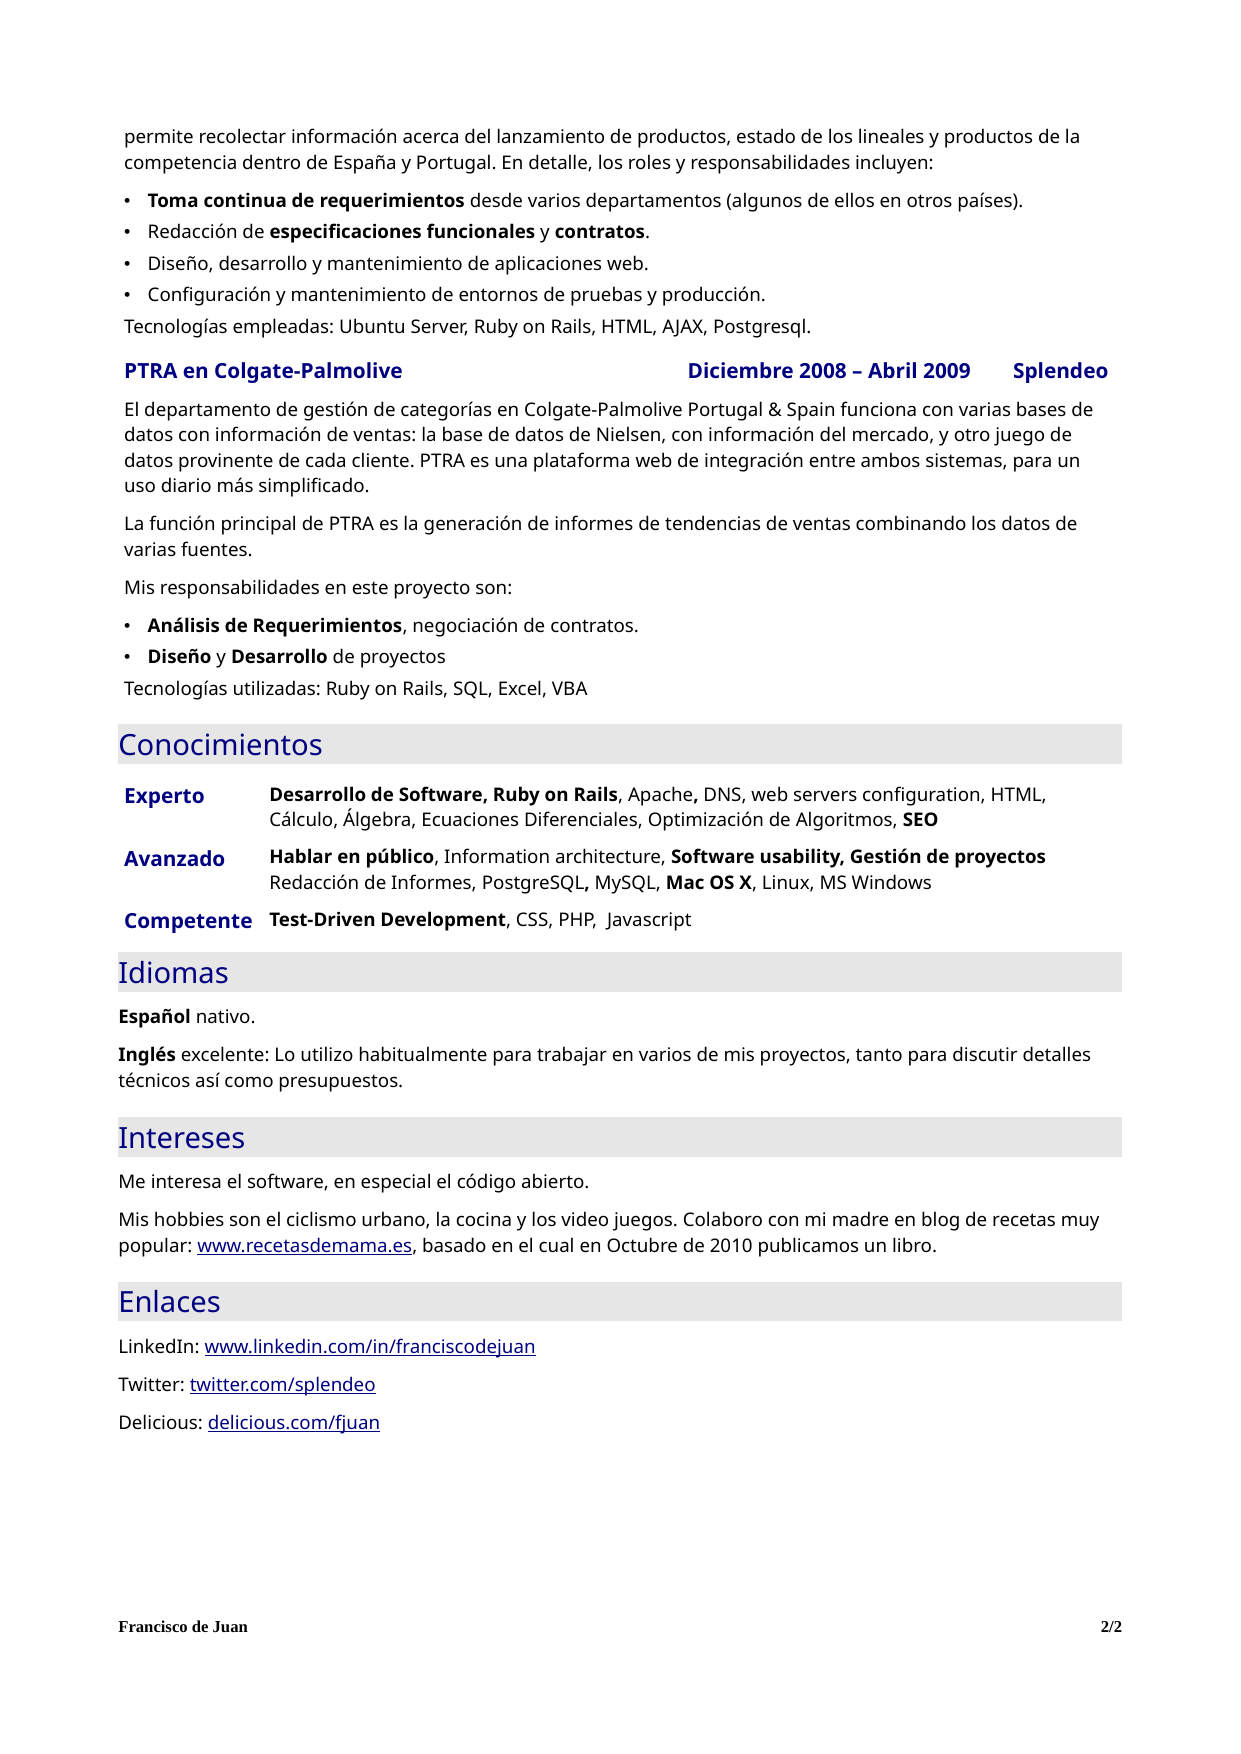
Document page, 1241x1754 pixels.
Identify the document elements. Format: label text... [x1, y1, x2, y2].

table_cell Hablar en público, Information architecture, Software usability, Gestión de proyectos Redacción de Informes, PostgreSQL, MySQL, Mac OS X, Linux, MS Windows [264, 838, 1122, 901]
text Inglés excelente: Lo utilizo habitualmente para trabajar en varios de mis proyectos, tanto para discutir detalles técnicos así como presupuestos. [118, 1042, 1122, 1093]
subtitle Idiomas [118, 952, 1122, 992]
table_cell permite recolectar información acerca del lanzamiento de productos, estado de los lineales y productos de la competencia dentro de España y Portugal. En detalle, los roles y responsabilidades incluyen: Toma continua de requerimientos desde varios departamentos (algunos de ellos en otros países). Redacción de especificaciones funcionales y contratos. Diseño, desarrollo y mantenimiento de aplicaciones web. Configuración y mantenimiento de entornos de pruebas y producción. Tecnologías empleadas: Ubuntu Server, Ruby on Rails, HTML, AJAX, Postgresql. [118, 118, 1122, 350]
text Me interesa el software, en especial el código abierto. [118, 1168, 1122, 1194]
subtitle Intereses [118, 1117, 1122, 1157]
table_header Desarrollo de Software, Ruby on Rails, Apache, DNS, web servers configuration, HTML, Cálculo, Álgebra, Ecuaciones Diferenciales, Optimización de Algoritmos, SEO [264, 776, 1122, 838]
table_header Splendeo [999, 350, 1122, 390]
table_header Diciembre 2008 – Abril 2009 [659, 350, 999, 390]
subtitle Enlaces [118, 1282, 1122, 1321]
table_header Experto [118, 776, 263, 838]
table_cell Avanzado [118, 838, 263, 901]
table_header PTRA en Colgate-Palmolive [118, 350, 659, 390]
text Delicious: delicious.com/fjuan [118, 1409, 1122, 1435]
text Mis hobbies son el ciclismo urbano, la cocina y los video juegos. Colaboro con mi madre en blog de recetas muy popular: www.recetasdemama.es, basado en el cual en Octubre de 2010 publicamos un libro. [118, 1206, 1122, 1257]
text Twitter: twitter.com/splendeo [118, 1371, 1122, 1397]
table_cell Test-Driven Development, CSS, PHP, Javascript [264, 901, 1122, 940]
subtitle Conocimientos [118, 724, 1122, 764]
text Español nativo. [118, 1004, 1122, 1029]
table_cell Competente [118, 901, 263, 940]
table_cell El departamento de gestión de categorías en Colgate-Palmolive Portugal & Spain funciona con varias bases de datos con información de ventas: la base de datos de Nielsen, con información del mercado, y otro juego de datos provinente de cada cliente. PTRA es una plataforma web de integración entre ambos sistemas, para un uso diario más simplificado. La función principal de PTRA es la generación de informes de tendencias de ventas combinando los datos de varias fuentes. Mis responsabilidades en este proyecto son: Análisis de Requerimientos, negociación de contratos. Diseño y Desarrollo de proyectos Tecnologías utilizadas: Ruby on Rails, SQL, Excel, VBA [118, 390, 1122, 712]
text LinkedIn: www.linkedin.com/in/franciscodejuan [118, 1333, 1122, 1359]
